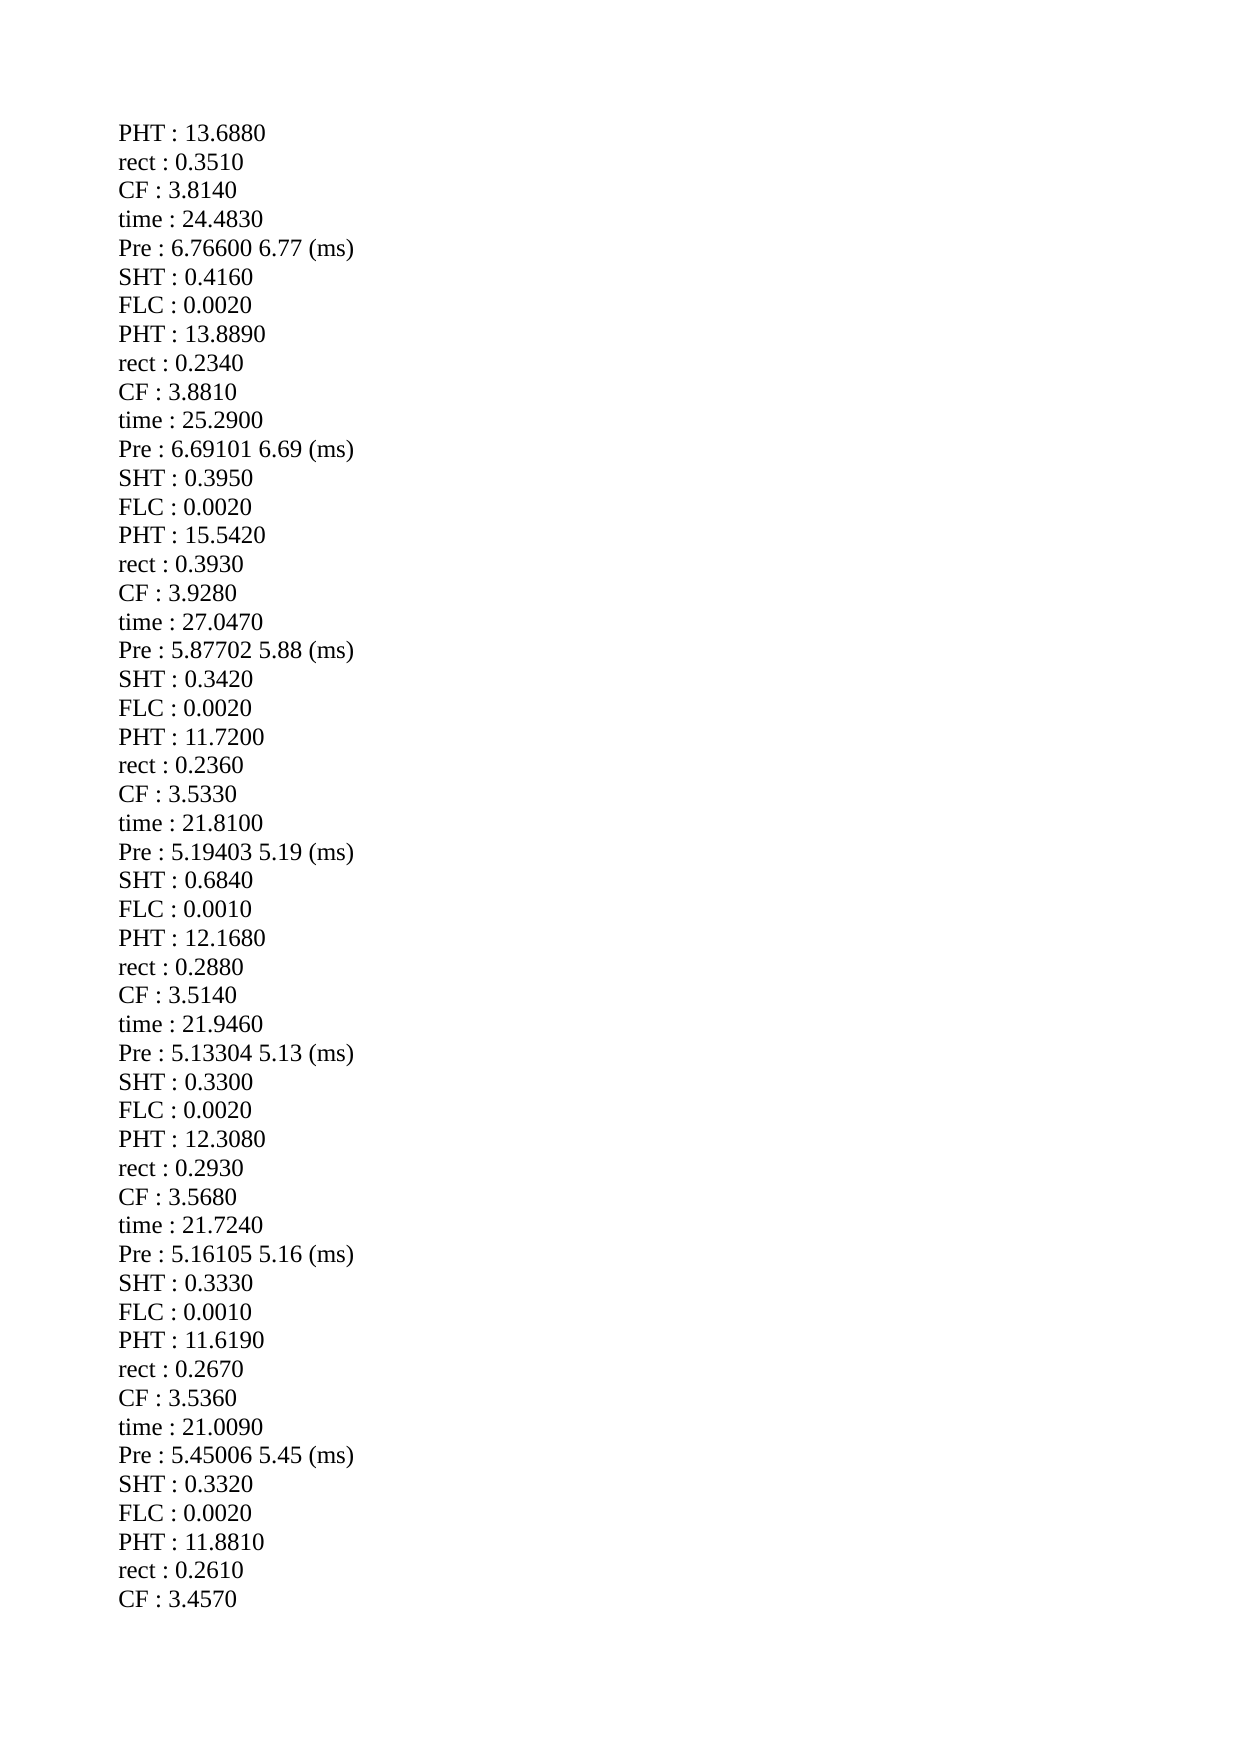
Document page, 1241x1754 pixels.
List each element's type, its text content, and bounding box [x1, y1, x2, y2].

text PHT : 13.6880 [118, 118, 1122, 147]
text rect : 0.2340 [118, 348, 1122, 377]
text Pre : 5.13304 5.13 (ms) [118, 1038, 1122, 1067]
text SHT : 0.6840 [118, 866, 1122, 894]
text PHT : 11.6190 [118, 1326, 1122, 1354]
text CF : 3.5330 [118, 779, 1122, 808]
text time : 25.2900 [118, 406, 1122, 434]
text rect : 0.3510 [118, 147, 1122, 176]
text time : 21.0090 [118, 1412, 1122, 1441]
text FLC : 0.0020 [118, 1096, 1122, 1124]
text FLC : 0.0010 [118, 894, 1122, 923]
text rect : 0.2360 [118, 751, 1122, 779]
text SHT : 0.3330 [118, 1268, 1122, 1297]
text Pre : 5.16105 5.16 (ms) [118, 1239, 1122, 1268]
text FLC : 0.0020 [118, 291, 1122, 319]
text CF : 3.8810 [118, 377, 1122, 406]
text FLC : 0.0020 [118, 492, 1122, 521]
text time : 24.4830 [118, 204, 1122, 233]
text Pre : 6.76600 6.77 (ms) [118, 233, 1122, 262]
text rect : 0.2670 [118, 1354, 1122, 1383]
text SHT : 0.3950 [118, 463, 1122, 492]
text CF : 3.5680 [118, 1182, 1122, 1211]
text rect : 0.2610 [118, 1556, 1122, 1584]
text time : 21.7240 [118, 1211, 1122, 1239]
text FLC : 0.0010 [118, 1297, 1122, 1326]
text CF : 3.5140 [118, 981, 1122, 1009]
text SHT : 0.3300 [118, 1067, 1122, 1096]
text PHT : 11.7200 [118, 722, 1122, 751]
text CF : 3.5360 [118, 1383, 1122, 1412]
text Pre : 5.87702 5.88 (ms) [118, 636, 1122, 664]
text Pre : 5.19403 5.19 (ms) [118, 837, 1122, 866]
text SHT : 0.4160 [118, 262, 1122, 291]
text time : 27.0470 [118, 607, 1122, 636]
text PHT : 13.8890 [118, 319, 1122, 348]
text CF : 3.4570 [118, 1584, 1122, 1613]
text PHT : 12.1680 [118, 923, 1122, 952]
text CF : 3.8140 [118, 176, 1122, 204]
text PHT : 15.5420 [118, 521, 1122, 549]
text FLC : 0.0020 [118, 1498, 1122, 1527]
text rect : 0.2880 [118, 952, 1122, 981]
text CF : 3.9280 [118, 578, 1122, 607]
text time : 21.8100 [118, 808, 1122, 837]
text Pre : 5.45006 5.45 (ms) [118, 1441, 1122, 1469]
text PHT : 11.8810 [118, 1527, 1122, 1556]
text time : 21.9460 [118, 1009, 1122, 1038]
text Pre : 6.69101 6.69 (ms) [118, 434, 1122, 463]
text FLC : 0.0020 [118, 693, 1122, 722]
text PHT : 12.3080 [118, 1124, 1122, 1153]
text rect : 0.2930 [118, 1153, 1122, 1182]
text SHT : 0.3420 [118, 664, 1122, 693]
text SHT : 0.3320 [118, 1469, 1122, 1498]
text rect : 0.3930 [118, 549, 1122, 578]
